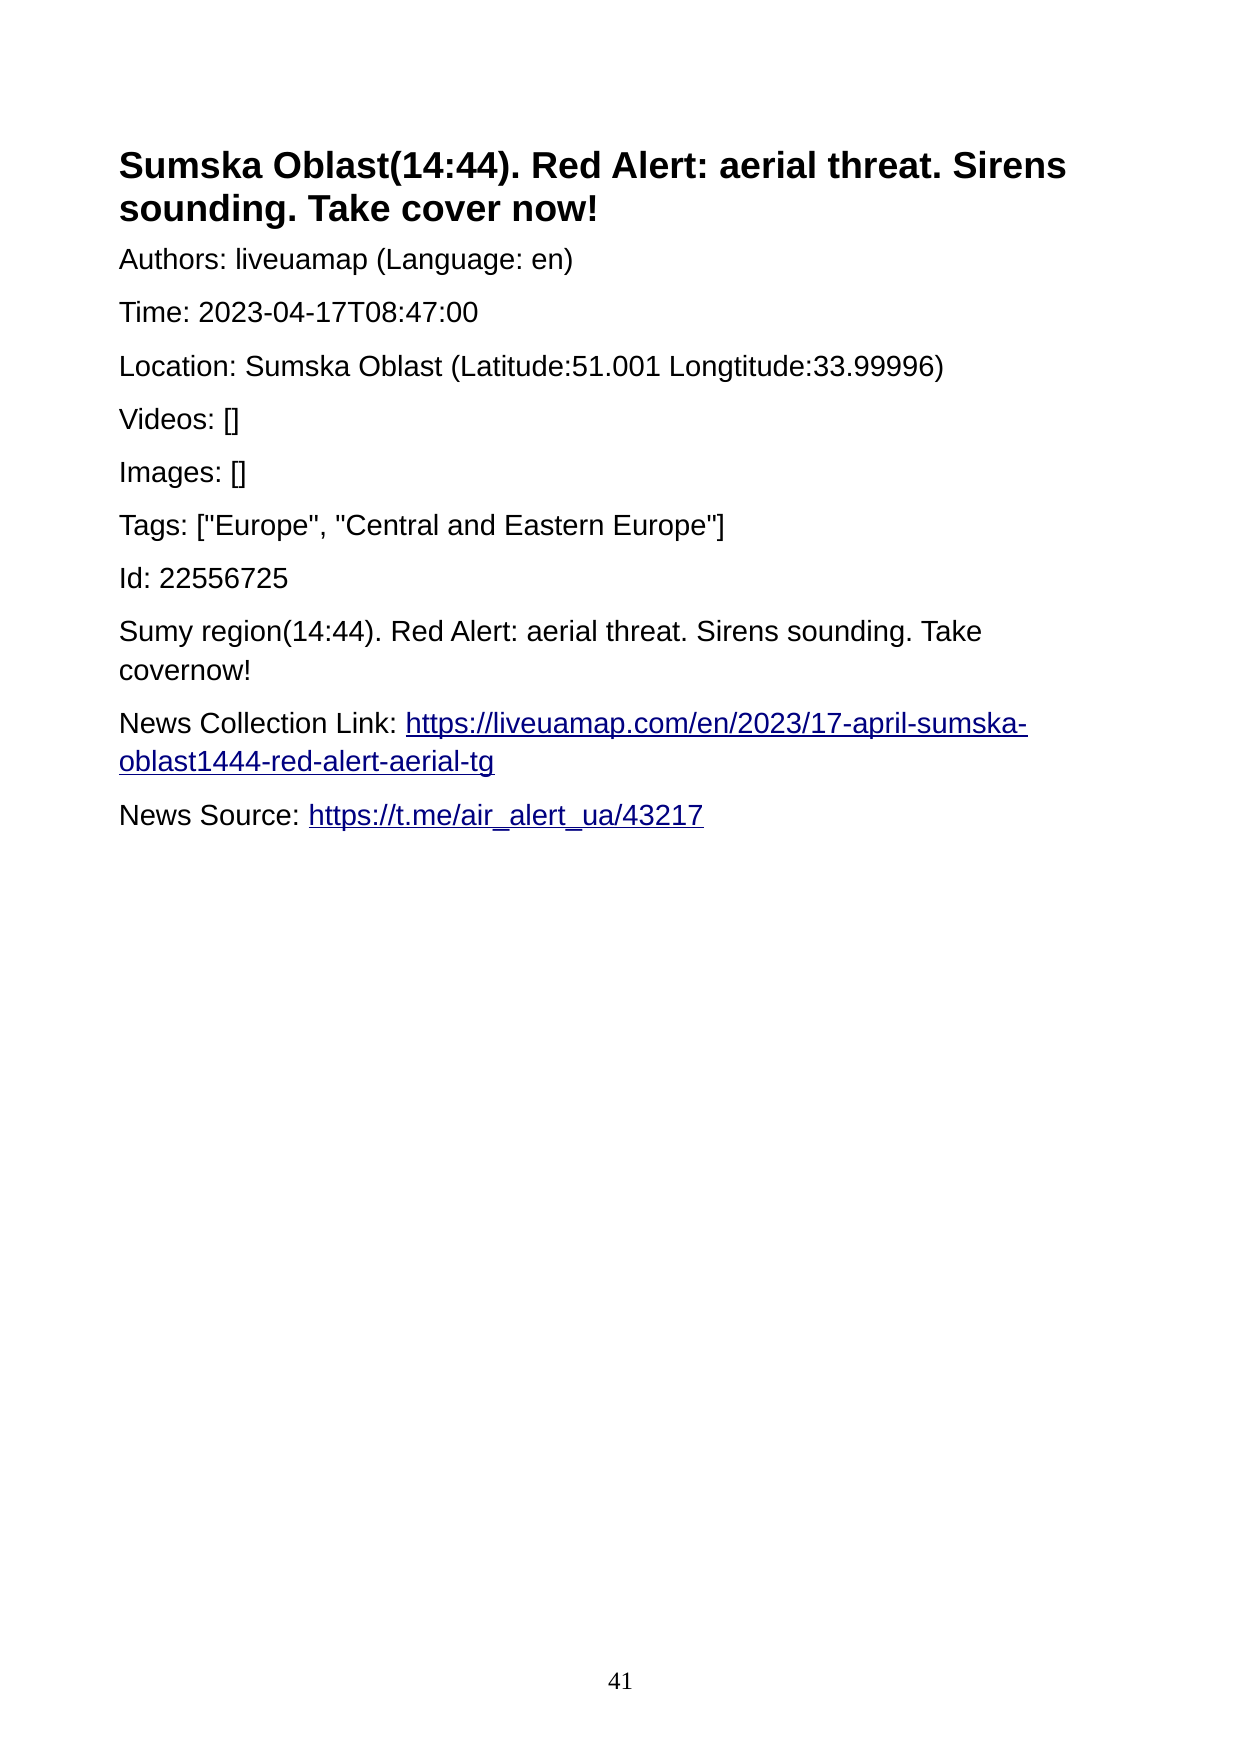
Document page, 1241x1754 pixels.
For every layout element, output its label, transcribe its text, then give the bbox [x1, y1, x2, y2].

text Images: [] [118, 455, 1122, 488]
text News Collection Link: https://liveuamap.com/en/2023/17-april-sumska-oblast1444-red-alert-aerial-tg [118, 706, 1122, 778]
text Authors: liveuamap (Language: en) [118, 242, 1122, 276]
text Sumy region(14:44). Red Alert: aerial threat. Sirens sounding. Take covernow! [118, 614, 1122, 686]
text Id: 22556725 [118, 561, 1122, 594]
text Videos: [] [118, 402, 1122, 435]
text News Source: https://t.me/air_alert_ua/43217 [118, 797, 1122, 831]
subtitle Sumska Oblast(14:44). Red Alert: aerial threat. Sirens sounding. Take cover now! [118, 143, 1122, 230]
text Time: 2023-04-17T08:47:00 [118, 295, 1122, 329]
text Tags: ["Europe", "Central and Eastern Europe"] [118, 508, 1122, 541]
text Location: Sumska Oblast (Latitude:51.001 Longtitude:33.99996) [118, 348, 1122, 382]
